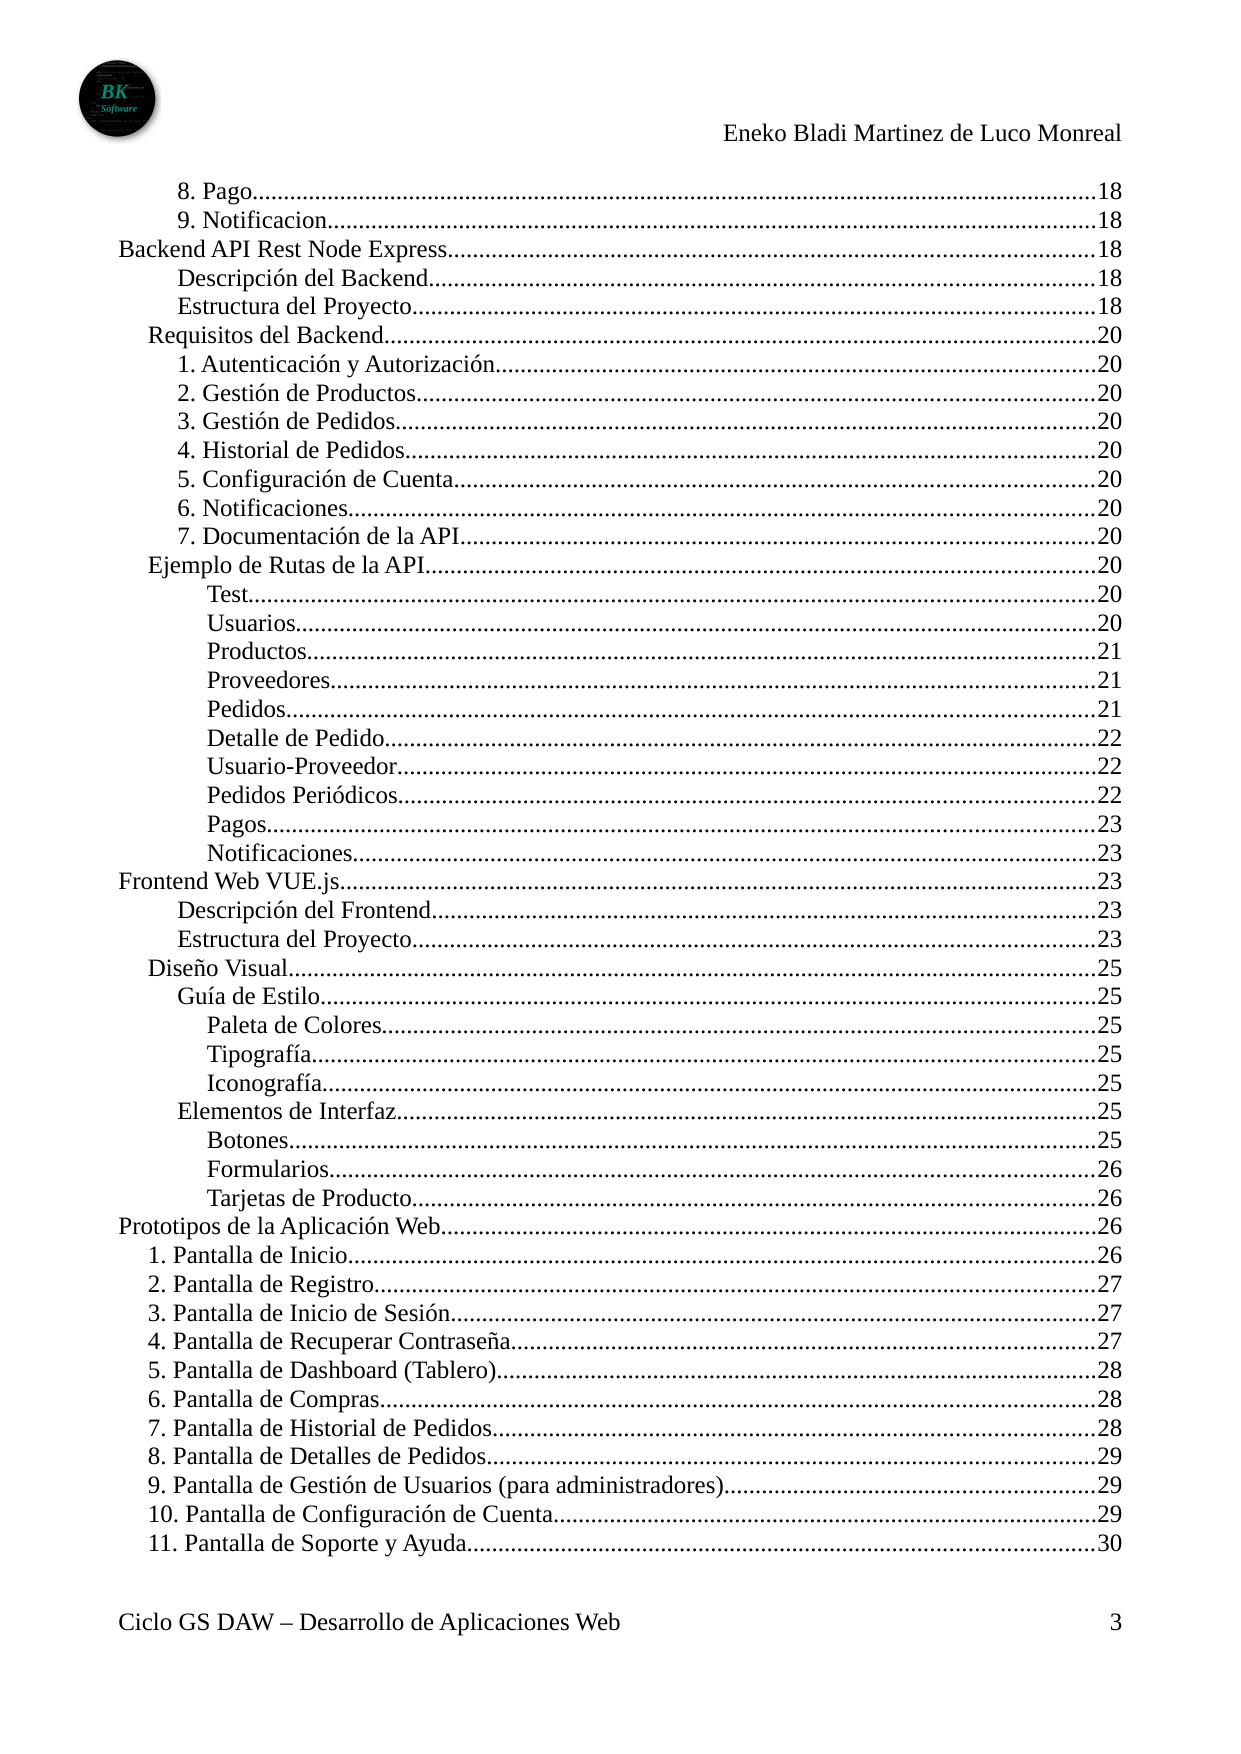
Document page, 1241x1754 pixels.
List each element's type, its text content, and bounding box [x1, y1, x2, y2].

text Descripción del Backend 18 [177, 263, 1122, 291]
text Backend API Rest Node Express 18 [118, 234, 1122, 263]
text Pagos 23 [207, 809, 1122, 838]
text Usuario-Proveedor 22 [207, 751, 1122, 780]
text Estructura del Proyecto 18 [177, 291, 1122, 320]
text Detalle de Pedido 22 [207, 723, 1122, 751]
text 11. Pantalla de Soporte y Ayuda 30 [148, 1528, 1122, 1556]
text Proveedores 21 [207, 665, 1122, 694]
text 5. Pantalla de Dashboard (Tablero) 28 [148, 1355, 1122, 1384]
text 3. Gestión de Pedidos 20 [177, 406, 1122, 435]
text Estructura del Proyecto 23 [177, 924, 1122, 953]
text 4. Historial de Pedidos 20 [177, 435, 1122, 464]
text Pedidos 21 [207, 694, 1122, 723]
text Pedidos Periódicos 22 [207, 780, 1122, 809]
text Usuarios 20 [207, 608, 1122, 636]
picture [76, 58, 162, 144]
text 6. Pantalla de Compras 28 [148, 1384, 1122, 1413]
text Notificaciones 23 [207, 838, 1122, 866]
text 2. Gestión de Productos 20 [177, 378, 1122, 406]
text 10. Pantalla de Configuración de Cuenta 29 [148, 1499, 1122, 1528]
text 9. Notificacion 18 [177, 205, 1122, 234]
text 7. Pantalla de Historial de Pedidos 28 [148, 1413, 1122, 1441]
text 5. Configuración de Cuenta 20 [177, 464, 1122, 493]
text Paleta de Colores 25 [207, 1010, 1122, 1039]
text 1. Pantalla de Inicio 26 [148, 1240, 1122, 1269]
text Frontend Web VUE.js 23 [118, 866, 1122, 895]
text Prototipos de la Aplicación Web 26 [118, 1211, 1122, 1240]
text 1. Autenticación y Autorización 20 [177, 349, 1122, 378]
text Requisitos del Backend 20 [148, 320, 1122, 349]
text Guía de Estilo 25 [177, 981, 1122, 1010]
text 8. Pantalla de Detalles de Pedidos 29 [148, 1441, 1122, 1470]
text Tipografía 25 [207, 1039, 1122, 1068]
text Formularios 26 [207, 1154, 1122, 1183]
text Test 20 [207, 579, 1122, 608]
text 9. Pantalla de Gestión de Usuarios (para administradores) 29 [148, 1470, 1122, 1499]
text 7. Documentación de la API 20 [177, 521, 1122, 550]
text Iconografía 25 [207, 1068, 1122, 1096]
text 6. Notificaciones 20 [177, 493, 1122, 521]
text Productos 21 [207, 636, 1122, 665]
text Botones 25 [207, 1125, 1122, 1154]
text Diseño Visual 25 [148, 953, 1122, 981]
text 8. Pago 18 [177, 176, 1122, 205]
text Descripción del Frontend 23 [177, 895, 1122, 924]
text 3. Pantalla de Inicio de Sesión 27 [148, 1298, 1122, 1326]
text Tarjetas de Producto 26 [207, 1183, 1122, 1211]
text Elementos de Interfaz 25 [177, 1096, 1122, 1125]
text 2. Pantalla de Registro 27 [148, 1269, 1122, 1298]
text Ejemplo de Rutas de la API 20 [148, 550, 1122, 579]
text 4. Pantalla de Recuperar Contraseña 27 [148, 1326, 1122, 1355]
